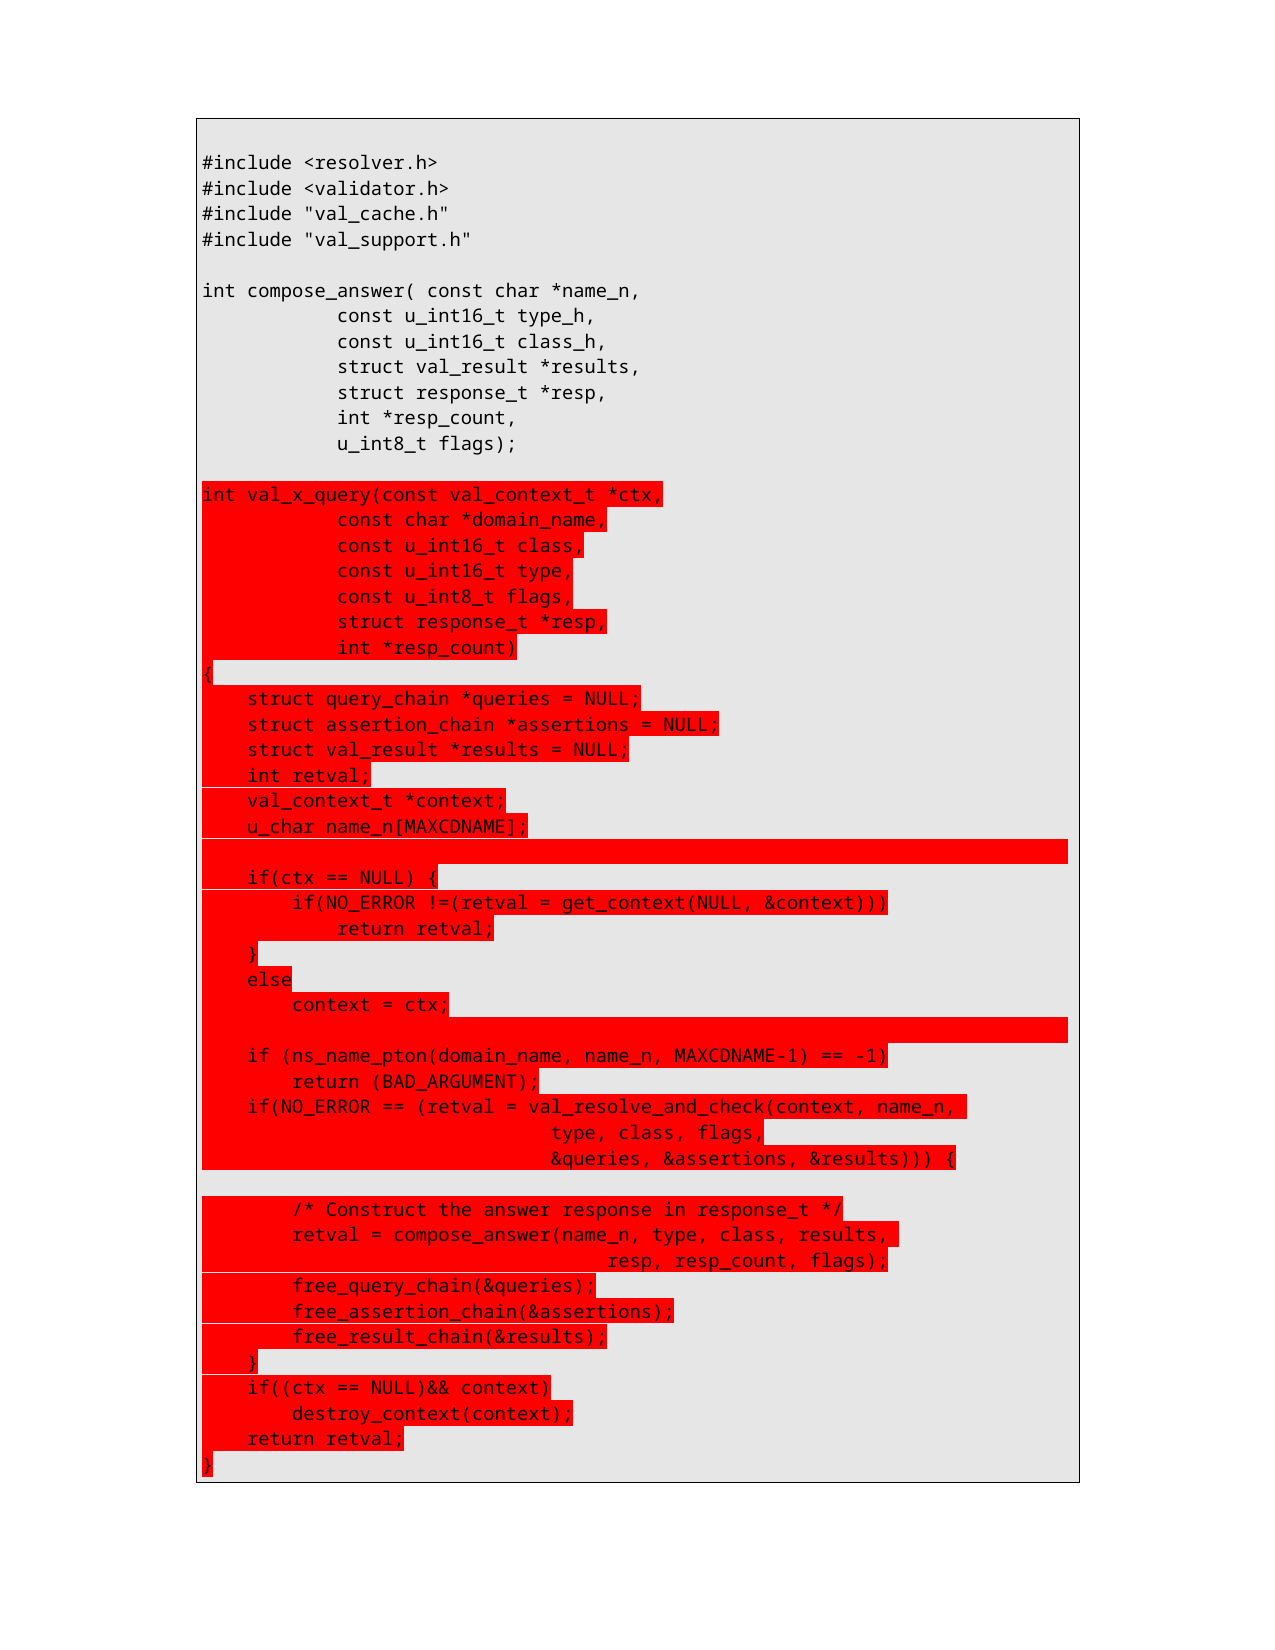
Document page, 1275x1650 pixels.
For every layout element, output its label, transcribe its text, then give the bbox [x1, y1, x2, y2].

table_header #include <resolver.h> #include <validator.h> #include "val_cache.h" #include "val_support.h" int compose_answer( const char *name_n, const u_int16_t type_h, const u_int16_t class_h, struct val_result *results, struct response_t *resp, int *resp_count, u_int8_t flags); int val_x_query(const val_context_t *ctx, const char *domain_name, const u_int16_t class, const u_int16_t type, const u_int8_t flags, struct response_t *resp, int *resp_count) { struct query_chain *queries = NULL; struct assertion_chain *assertions = NULL; struct val_result *results = NULL; int retval; val_context_t *context; u_char name_n[MAXCDNAME]; if(ctx == NULL) { if(NO_ERROR !=(retval = get_context(NULL, &context))) return retval; } else context = ctx; if (ns_name_pton(domain_name, name_n, MAXCDNAME-1) == -1) return (BAD_ARGUMENT); if(NO_ERROR == (retval = val_resolve_and_check(context, name_n, type, class, flags, &queries, &assertions, &results))) { /* Construct the answer response in response_t */ retval = compose_answer(name_n, type, class, results, resp, resp_count, flags); free_query_chain(&queries); free_assertion_chain(&assertions); free_result_chain(&results); } if((ctx == NULL)&& context) destroy_context(context); return retval; } [197, 119, 1079, 1482]
